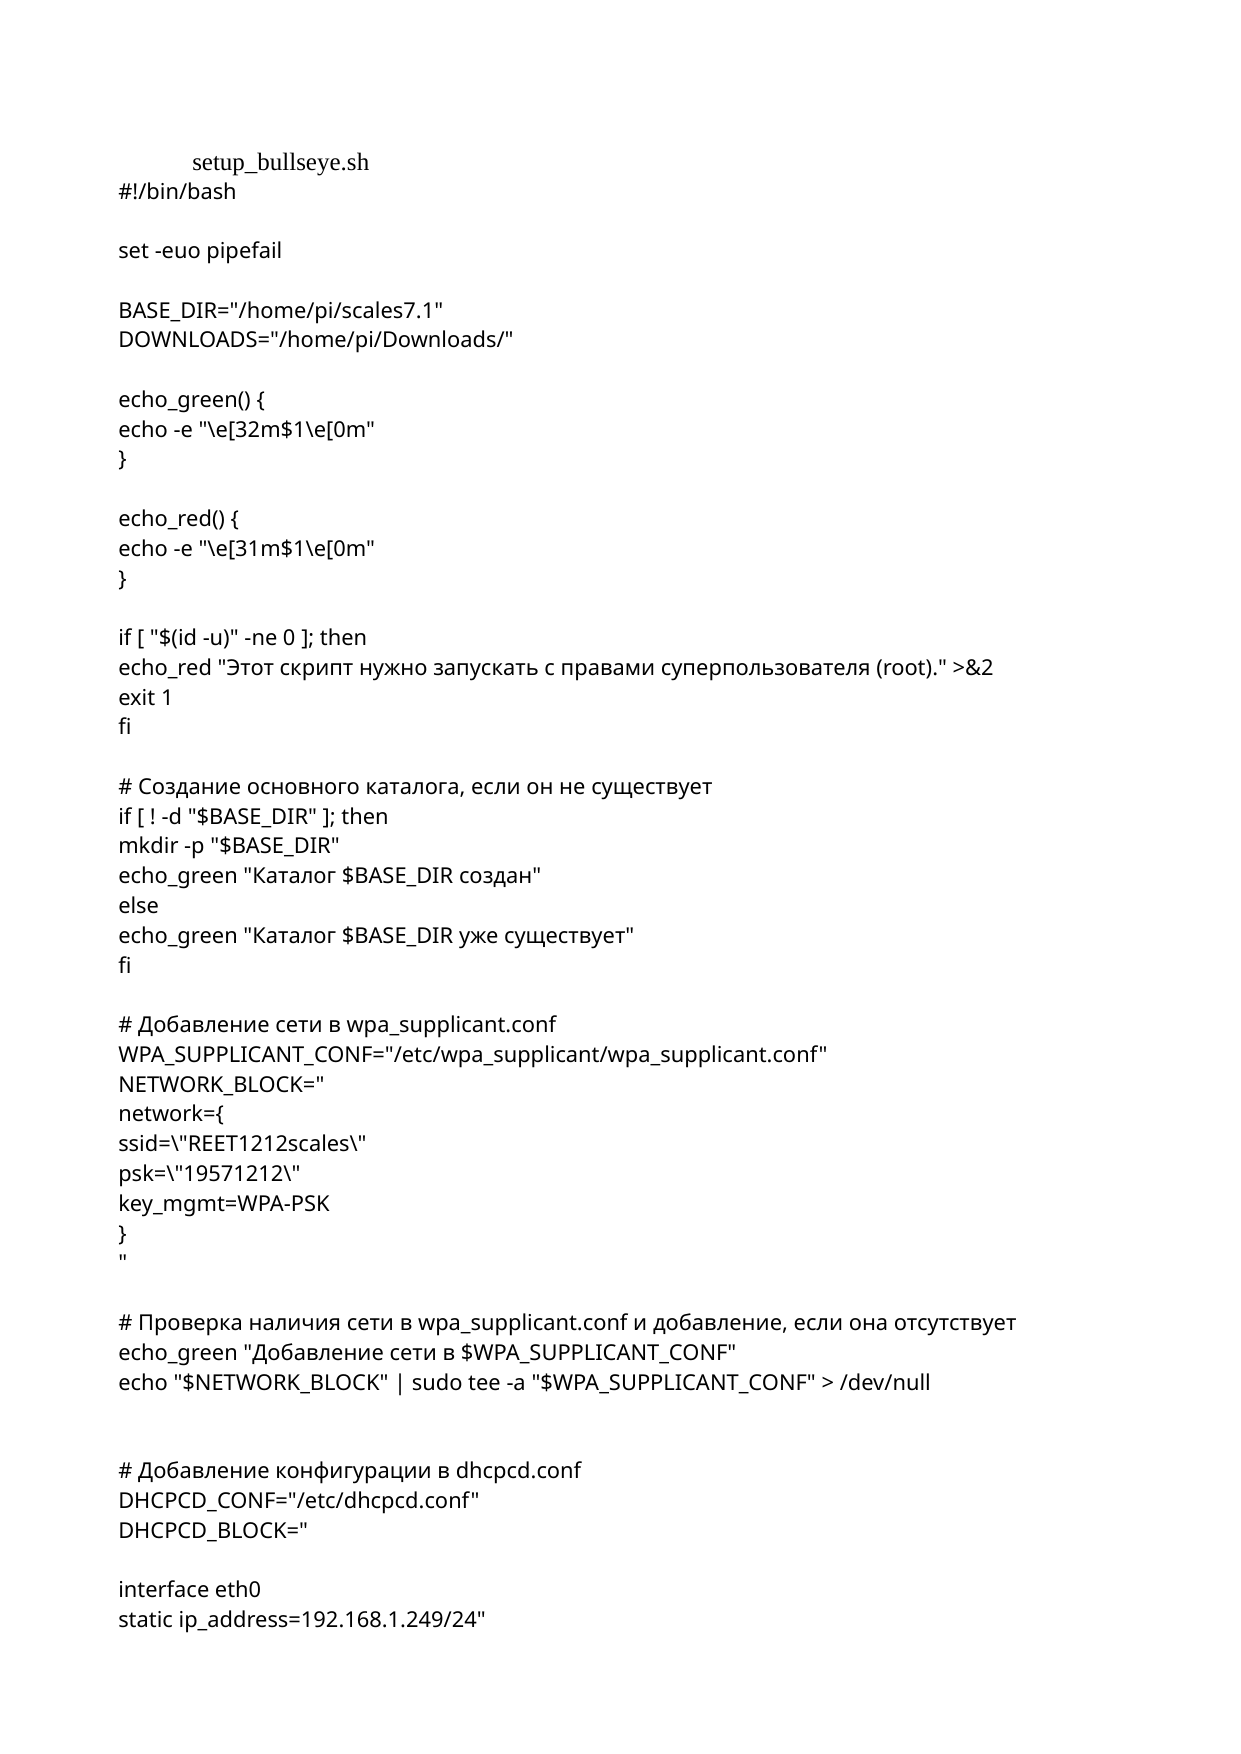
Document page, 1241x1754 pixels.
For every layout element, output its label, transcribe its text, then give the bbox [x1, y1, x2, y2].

text DHCPCD_CONF="/etc/dhcpcd.conf" [118, 1485, 1122, 1515]
text # Добавление конфигурации в dhcpcd.conf [118, 1455, 1122, 1485]
text else [118, 890, 1122, 920]
text mkdir -p "$BASE_DIR" [118, 830, 1122, 860]
text echo_green "Добавление сети в $WPA_SUPPLICANT_CONF" [118, 1337, 1122, 1366]
text # Создание основного каталога, если он не существует [118, 771, 1122, 801]
text psk=\"19571212\" [118, 1158, 1122, 1188]
text if [ "$(id -u)" -ne 0 ]; then [118, 622, 1122, 652]
text interface eth0 [118, 1574, 1122, 1604]
text } [118, 1218, 1122, 1247]
text set -euo pipefail [118, 235, 1122, 265]
text " [118, 1247, 1122, 1277]
text echo_red() { [118, 503, 1122, 533]
text echo_green "Каталог $BASE_DIR создан" [118, 860, 1122, 890]
text echo_green() { [118, 384, 1122, 414]
text DHCPCD_BLOCK=" [118, 1515, 1122, 1545]
text ssid=\"REET1212scales\" [118, 1128, 1122, 1158]
text echo -e "\e[31m$1\e[0m" [118, 533, 1122, 562]
text echo_green "Каталог $BASE_DIR уже существует" [118, 920, 1122, 949]
text # Добавление сети в wpa_supplicant.conf [118, 1009, 1122, 1039]
text network={ [118, 1098, 1122, 1128]
text # Проверка наличия сети в wpa_supplicant.conf и добавление, если она отсутствует [118, 1307, 1122, 1337]
text exit 1 [118, 682, 1122, 711]
text static ip_address=192.168.1.249/24" [118, 1604, 1122, 1634]
text fi [118, 949, 1122, 979]
text BASE_DIR="/home/pi/scales7.1" [118, 294, 1122, 324]
text DOWNLOADS="/home/pi/Downloads/" [118, 324, 1122, 354]
text echo -e "\e[32m$1\e[0m" [118, 414, 1122, 443]
text if [ ! -d "$BASE_DIR" ]; then [118, 801, 1122, 830]
text echo "$NETWORK_BLOCK" | sudo tee -a "$WPA_SUPPLICANT_CONF" > /dev/null [118, 1366, 1122, 1396]
text fi [118, 711, 1122, 741]
text setup_bullseye.sh #!/bin/bash [118, 147, 1122, 205]
text } [118, 443, 1122, 473]
text WPA_SUPPLICANT_CONF="/etc/wpa_supplicant/wpa_supplicant.conf" [118, 1039, 1122, 1069]
text NETWORK_BLOCK=" [118, 1069, 1122, 1098]
text } [118, 562, 1122, 592]
text echo_red "Этот скрипт нужно запускать с правами суперпользователя (root)." >&2 [118, 652, 1122, 682]
text key_mgmt=WPA-PSK [118, 1188, 1122, 1218]
